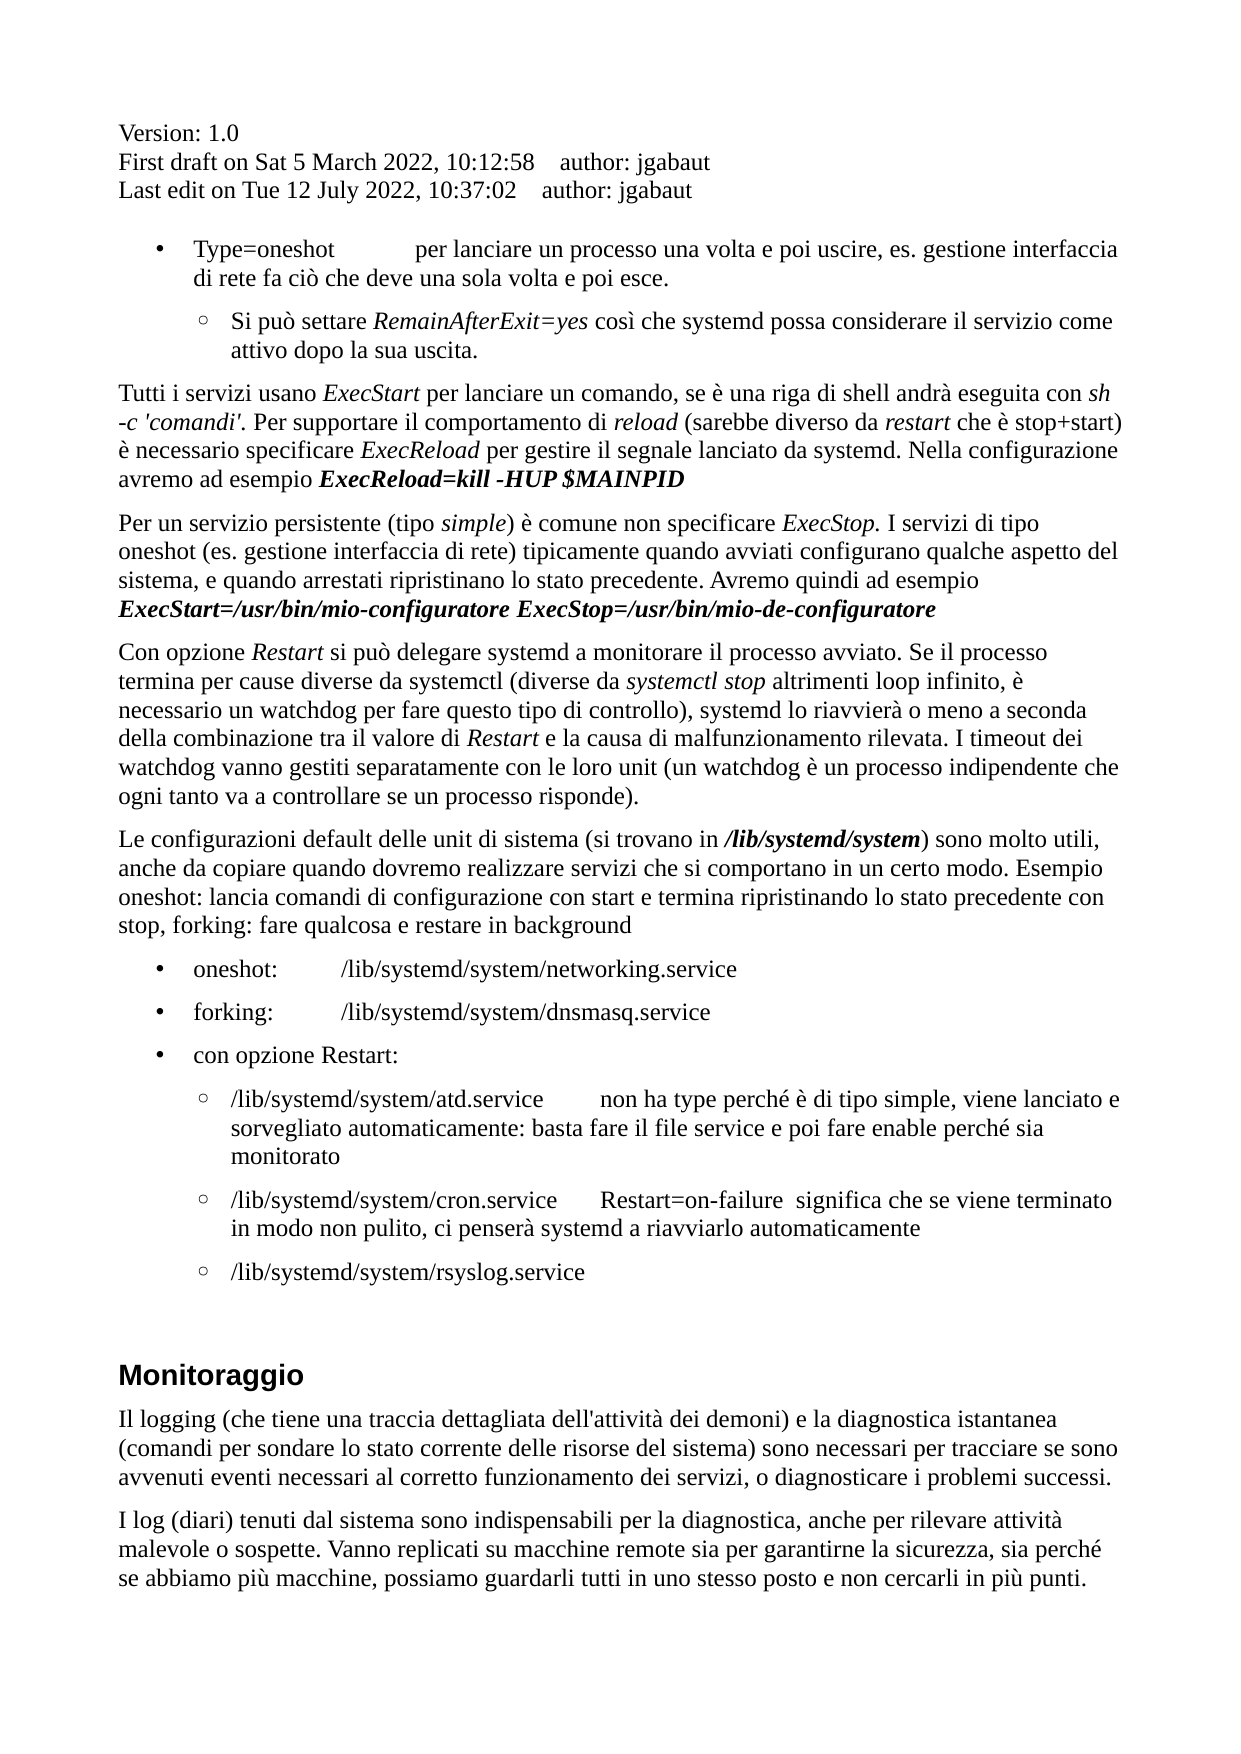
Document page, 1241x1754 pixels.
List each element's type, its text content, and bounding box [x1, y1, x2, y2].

text Con opzione Restart si può delegare systemd a monitorare il processo avviato. Se il processo termina per cause diverse da systemctl (diverse da systemctl stop altrimenti loop infinito, è necessario un watchdog per fare questo tipo di controllo), systemd lo riavvierà o meno a seconda della combinazione tra il valore di Restart e la causa di malfunzionamento rilevata. I timeout dei watchdog vanno gestiti separatamente con le loro unit (un watchdog è un processo indipendente che ogni tanto va a controllare se un processo risponde). [118, 637, 1122, 810]
text I log (diari) tenuti dal sistema sono indispensabili per la diagnostica, anche per rilevare attività malevole o sospette. Vanno replicati su macchine remote sia per garantirne la sicurezza, sia perché se abbiamo più macchine, possiamo guardarli tutti in uno stesso posto e non cercarli in più punti. [118, 1505, 1122, 1591]
list /lib/systemd/system/rsyslog.service [193, 1257, 1122, 1286]
list con opzione Restart: [156, 1041, 1122, 1069]
subtitle Monitoraggio [118, 1358, 1122, 1392]
list Type=oneshot per lanciare un processo una volta e poi uscire, es. gestione interfaccia di rete fa ciò che deve una sola volta e poi esce. [156, 234, 1122, 291]
list /lib/systemd/system/cron.service Restart=on-failure significa che se viene terminato in modo non pulito, ci penserà systemd a riavviarlo automaticamente [193, 1185, 1122, 1242]
text Per un servizio persistente (tipo simple) è comune non specificare ExecStop. I servizi di tipo oneshot (es. gestione interfaccia di rete) tipicamente quando avviati configurano qualche aspetto del sistema, e quando arrestati ripristinano lo stato precedente. Avremo quindi ad esempio ExecStart=/usr/bin/mio-configuratore ExecStop=/usr/bin/mio-de-configuratore [118, 508, 1122, 623]
text Le configurazioni default delle unit di sistema (si trovano in /lib/systemd/system) sono molto utili, anche da copiare quando dovremo realizzare servizi che si comportano in un certo modo. Esempio oneshot: lancia comandi di configurazione con start e termina ripristinando lo stato precedente con stop, forking: fare qualcosa e restare in background [118, 824, 1122, 939]
text Tutti i servizi usano ExecStart per lanciare un comando, se è una riga di shell andrà eseguita con sh -c 'comandi'. Per supportare il comportamento di reload (sarebbe diverso da restart che è stop+start) è necessario specificare ExecReload per gestire il segnale lanciato da systemd. Nella configurazione avremo ad esempio ExecReload=kill -HUP $MAINPID [118, 378, 1122, 493]
list Si può settare RemainAfterExit=yes così che systemd possa considerare il servizio come attivo dopo la sua uscita. [193, 306, 1122, 363]
list forking: /lib/systemd/system/dnsmasq.service [156, 997, 1122, 1026]
list /lib/systemd/system/atd.service non ha type perché è di tipo simple, viene lanciato e sorvegliato automaticamente: basta fare il file service e poi fare enable perché sia monitorato [193, 1084, 1122, 1170]
text Il logging (che tiene una traccia dettagliata dell'attività dei demoni) e la diagnostica istantanea (comandi per sondare lo stato corrente delle risorse del sistema) sono necessari per tracciare se sono avvenuti eventi necessari al corretto funzionamento dei servizi, o diagnosticare i problemi successi. [118, 1404, 1122, 1491]
list oneshot: /lib/systemd/system/networking.service [156, 954, 1122, 983]
